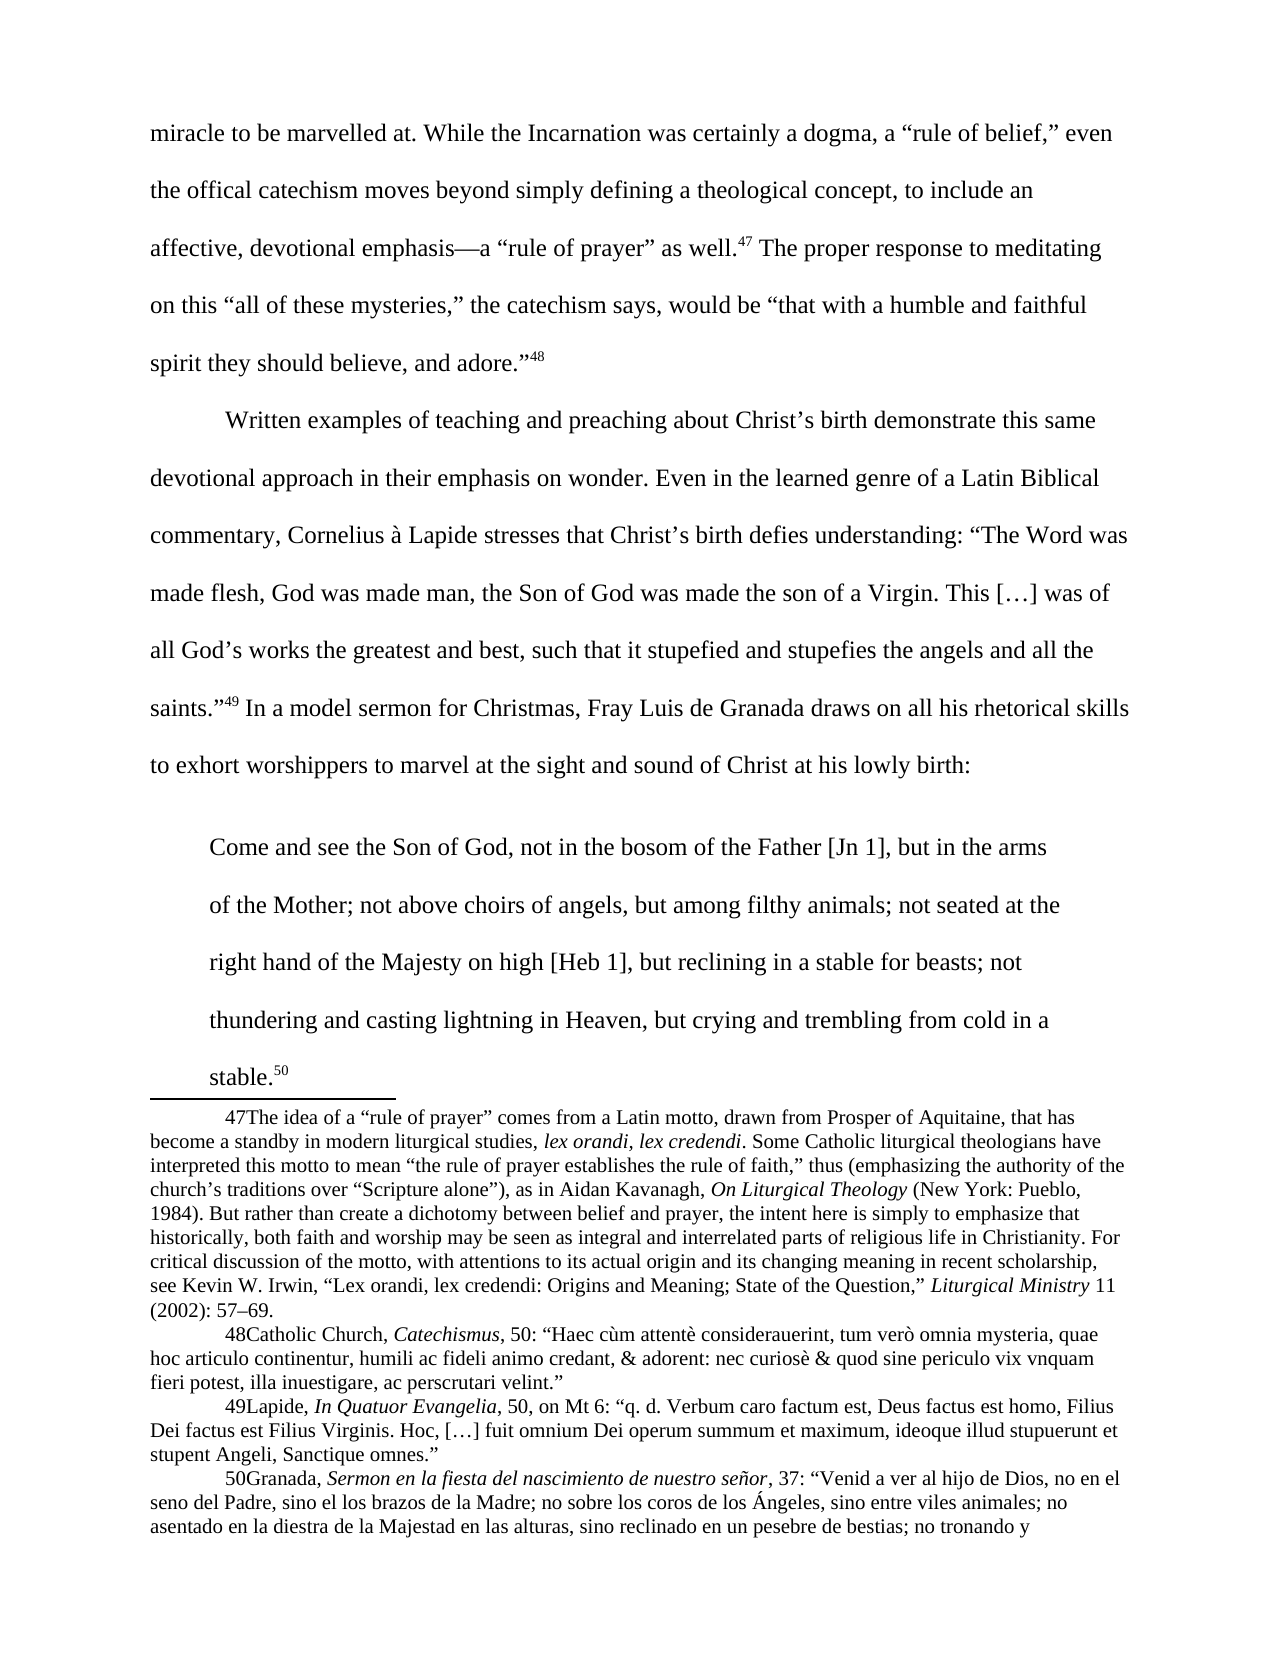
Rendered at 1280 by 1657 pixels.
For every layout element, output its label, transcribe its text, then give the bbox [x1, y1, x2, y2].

text Come and see the Son of God, not in the bosom of the Father [Jn 1], but in the arms of the Mother; not above choirs of angels, but among filthy animals; not seated at the right hand of the Majesty on high [Heb 1], but reclining in a stable for beasts; not thundering and casting lightning in Heaven, but crying and trembling from cold in a stable. [209, 832, 1071, 1091]
text Written examples of teaching and preaching about Christ’s birth demonstrate this same devotional approach in their emphasis on wonder. Even in the learned genre of a Latin Biblical commentary, Cornelius à Lapide stresses that Christ’s birth defies understanding: “The Word was made flesh, God was made man, the Son of God was made the son of a Virgin. This […] was of all God’s works the greatest and best, such that it stupefied and stupefies the angels and all the saints.” In a model sermon for Christmas, Fray Luis de Granada draws on all his rhetorical skills to exhort worshippers to marvel at the sight and sound of Christ at his lowly birth: [150, 406, 1130, 779]
text The idea of a “rule of prayer” comes from a Latin motto, drawn from Prosper of Aquitaine, that has become a standby in modern liturgical studies, lex orandi, lex credendi. Some Catholic liturgical theologians have interpreted this motto to mean “the rule of prayer establishes the rule of faith,” thus (emphasizing the authority of the church’s traditions over “Scripture alone”), as in Aidan Kavanagh, On Liturgical Theology (New York: Pueblo, 1984). But rather than create a dichotomy between belief and prayer, the intent here is simply to emphasize that historically, both faith and worship may be seen as integral and interrelated parts of religious life in Christianity. For critical discussion of the motto, with attentions to its actual origin and its changing meaning in recent scholarship, see Kevin W. Irwin, “Lex orandi, lex credendi: Origins and Meaning; State of the Question,” Liturgical Ministry 11 (2002): 57–69. [150, 1105, 1130, 1322]
text miracle to be marvelled at. While the Incarnation was certainly a dogma, a “rule of belief,” even the offical catechism moves beyond simply defining a theological concept, to include an affective, devotional emphasis—a “rule of prayer” as well. The proper response to meditating on this “all of these mysteries,” the catechism says, would be “that with a humble and faithful spirit they should believe, and adore.” [150, 118, 1130, 377]
text Lapide, In Quatuor Evangelia, 50, on Mt 6: “q. d. Verbum caro factum est, Deus factus est homo, Filius Dei factus est Filius Virginis. Hoc, […] fuit omnium Dei operum summum et maximum, ideoque illud stupuerunt et stupent Angeli, Sanctique omnes.” [150, 1394, 1130, 1466]
text Granada, Sermon en la fiesta del nascimiento de nuestro señor, 37: “Venid a ver al hijo de Dios, no en el seno del Padre, sino el los brazos de la Madre; no sobre los coros de los Ángeles, sino entre viles animales; no asentado en la diestra de la Majestad en las alturas, sino reclinado en un pesebre de bestias; no tronando y [150, 1466, 1130, 1538]
text Catholic Church, Catechismus, 50: “Haec cùm attentè considerauerint, tum verò omnia mysteria, quae hoc articulo continentur, humili ac fideli animo credant, & adorent: nec curiosè & quod sine periculo vix vnquam fieri potest, illa inuestigare, ac perscrutari velint.” [150, 1322, 1130, 1394]
